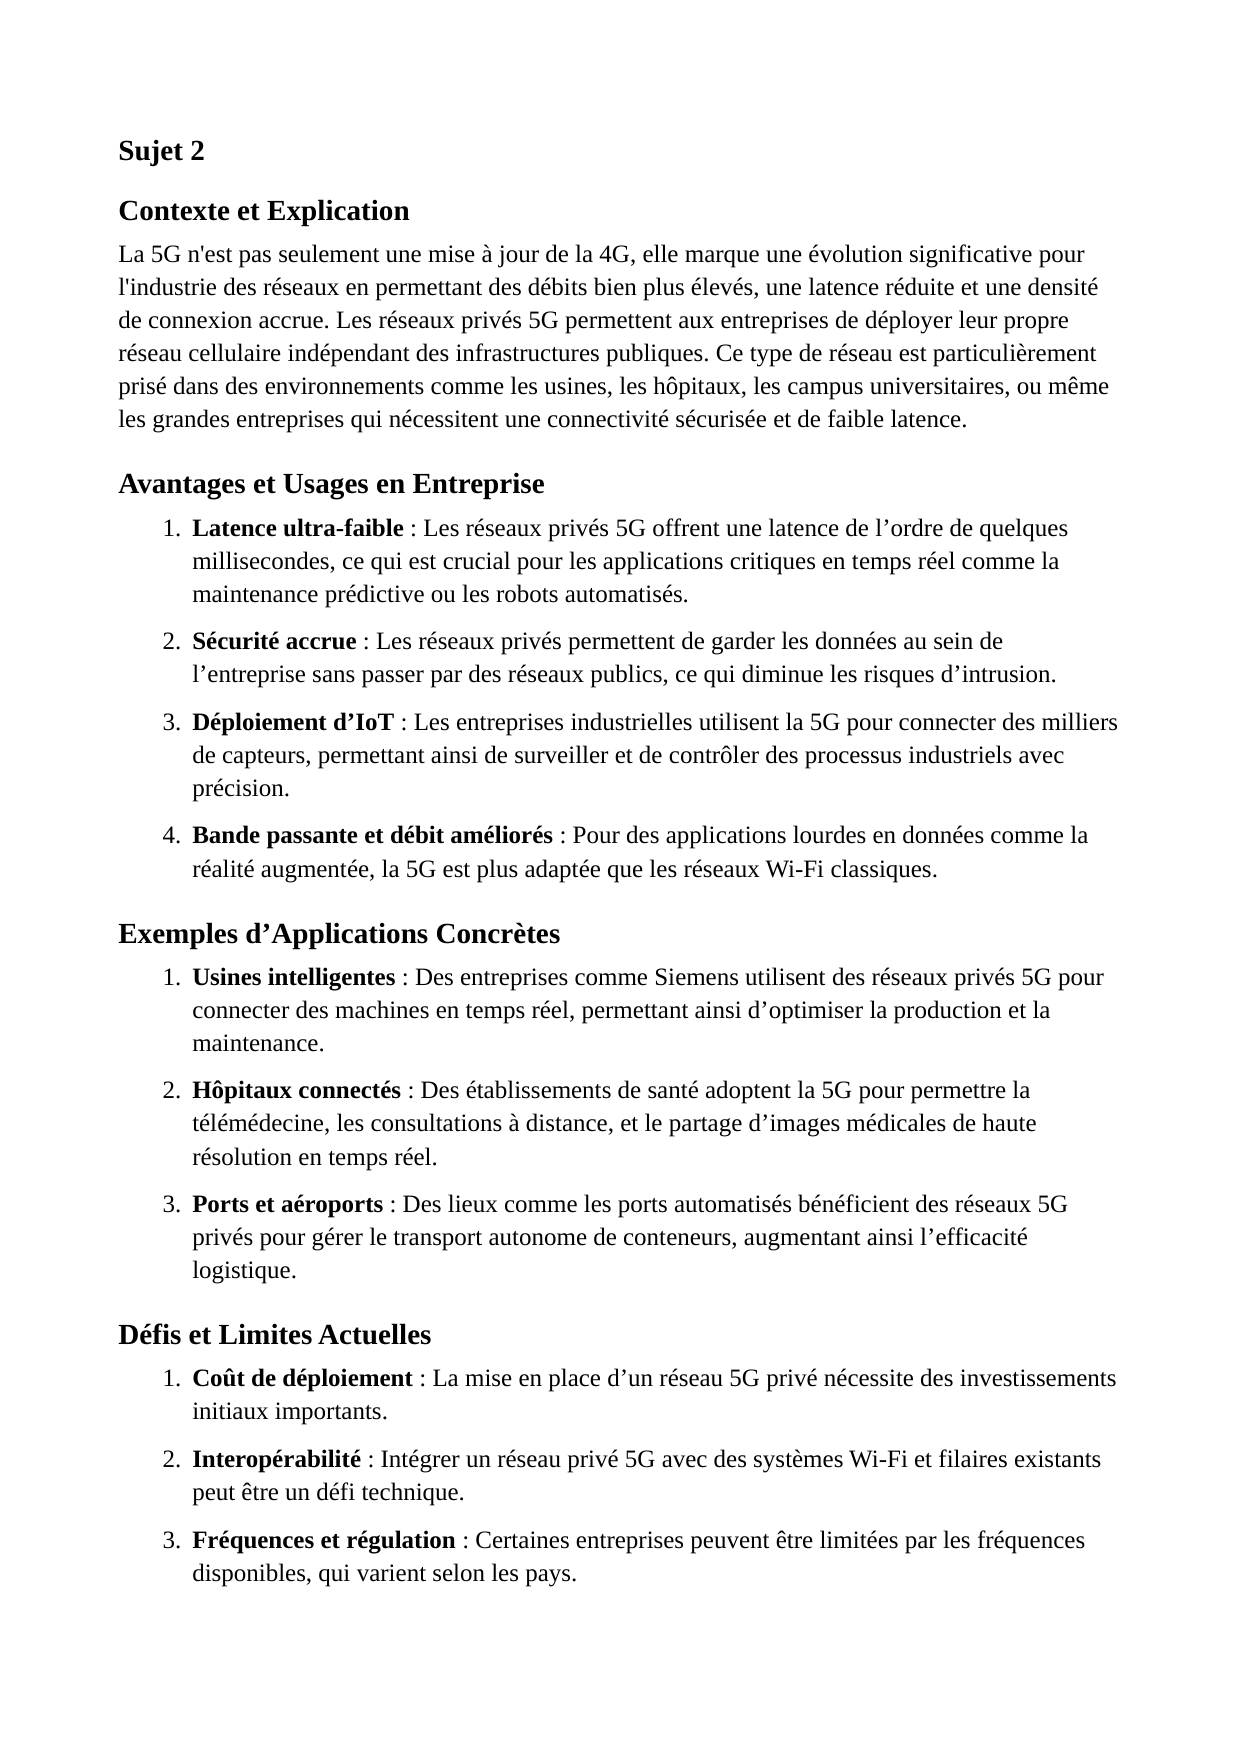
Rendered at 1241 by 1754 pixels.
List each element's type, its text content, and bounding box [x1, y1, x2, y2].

subtitle Sujet 2 [118, 133, 1122, 166]
list Latence ultra-faible : Les réseaux privés 5G offrent une latence de l’ordre de quelques millisecondes, ce qui est crucial pour les applications critiques en temps réel comme la maintenance prédictive ou les robots automatisés. [162, 513, 1122, 607]
subtitle Contexte et Explication [118, 193, 1122, 227]
subtitle Exemples d’Applications Concrètes [118, 916, 1122, 949]
list Bande passante et débit améliorés : Pour des applications lourdes en données comme la réalité augmentée, la 5G est plus adaptée que les réseaux Wi-Fi classiques. [162, 821, 1122, 882]
subtitle Avantages et Usages en Entreprise [118, 467, 1122, 500]
list Sécurité accrue : Les réseaux privés permettent de garder les données au sein de l’entreprise sans passer par des réseaux publics, ce qui diminue les risques d’intrusion. [162, 626, 1122, 688]
list Interopérabilité : Intégrer un réseau privé 5G avec des systèmes Wi-Fi et filaires existants peut être un défi technique. [162, 1444, 1122, 1506]
list Usines intelligentes : Des entreprises comme Siemens utilisent des réseaux privés 5G pour connecter des machines en temps réel, permettant ainsi d’optimiser la production et la maintenance. [162, 962, 1122, 1057]
list Déploiement d’IoT : Les entreprises industrielles utilisent la 5G pour connecter des milliers de capteurs, permettant ainsi de surveiller et de contrôler des processus industriels avec précision. [162, 707, 1122, 802]
text La 5G n'est pas seulement une mise à jour de la 4G, elle marque une évolution significative pour l'industrie des réseaux en permettant des débits bien plus élevés, une latence réduite et une densité de connexion accrue. Les réseaux privés 5G permettent aux entreprises de déployer leur propre réseau cellulaire indépendant des infrastructures publiques. Ce type de réseau est particulièrement prisé dans des environnements comme les usines, les hôpitaux, les campus universitaires, ou même les grandes entreprises qui nécessitent une connectivité sécurisée et de faible latence. [118, 239, 1122, 433]
list Coût de déploiement : La mise en place d’un réseau 5G privé nécessite des investissements initiaux importants. [162, 1363, 1122, 1425]
list Hôpitaux connectés : Des établissements de santé adoptent la 5G pour permettre la télémédecine, les consultations à distance, et le partage d’images médicales de haute résolution en temps réel. [162, 1076, 1122, 1170]
subtitle Défis et Limites Actuelles [118, 1317, 1122, 1351]
list Ports et aéroports : Des lieux comme les ports automatisés bénéficient des réseaux 5G privés pour gérer le transport autonome de conteneurs, augmentant ainsi l’efficacité logistique. [162, 1189, 1122, 1284]
list Fréquences et régulation : Certaines entreprises peuvent être limitées par les fréquences disponibles, qui varient selon les pays. [162, 1525, 1122, 1586]
